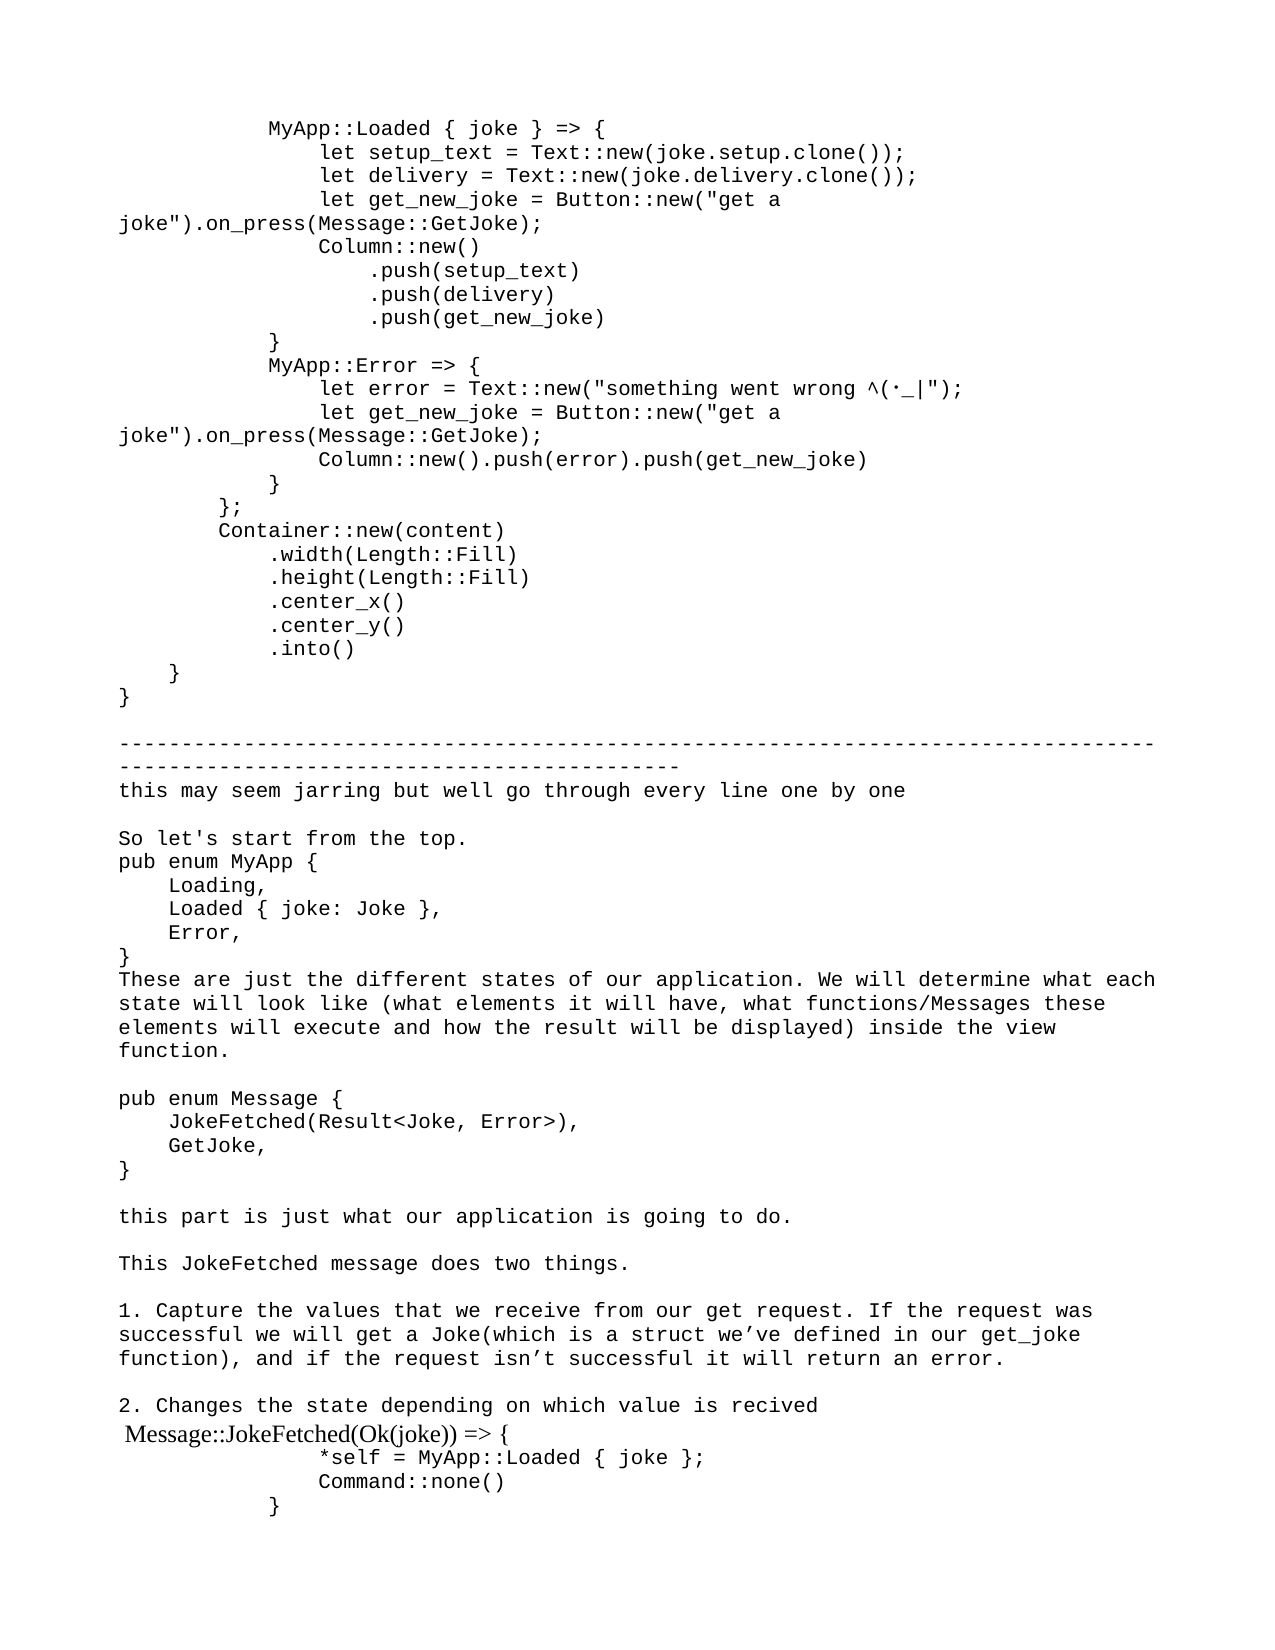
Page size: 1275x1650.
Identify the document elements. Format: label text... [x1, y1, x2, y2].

text pub enum Message { [118, 1088, 1157, 1111]
text Loading, [118, 875, 1157, 898]
text } [118, 1495, 1157, 1518]
text let get_new_joke = Button::new("get a joke").on_press(Message::GetJoke); [118, 189, 1157, 236]
text .height(Length::Fill) [118, 567, 1157, 591]
text let error = Text::new("something went wrong ﾍ(･_|"); [118, 378, 1157, 402]
text Command::none() [118, 1471, 1157, 1495]
text These are just the different states of our application. We will determine what each state will look like (what elements it will have, what functions/Messages these elements will execute and how the result will be displayed) inside the view function. [118, 969, 1157, 1064]
text Message::JokeFetched(Ok(joke)) => { [118, 1419, 1157, 1447]
text Column::new() [118, 236, 1157, 260]
text } [118, 1158, 1157, 1182]
text GetJoke, [118, 1135, 1157, 1158]
text So let's start from the top. [118, 827, 1157, 851]
text .into() [118, 638, 1157, 662]
text *self = MyApp::Loaded { joke }; [118, 1447, 1157, 1471]
text .width(Length::Fill) [118, 544, 1157, 567]
text JokeFetched(Result<Joke, Error>), [118, 1111, 1157, 1135]
text this part is just what our application is going to do. [118, 1206, 1157, 1229]
text 1. Capture the values that we receive from our get request. If the request was successful we will get a Joke(which is a struct we’ve defined in our get_joke function), and if the request isn’t successful it will return an error. [118, 1300, 1157, 1371]
text this may seem jarring but well go through every line one by one [118, 780, 1157, 804]
text } [118, 331, 1157, 354]
text let get_new_joke = Button::new("get a joke").on_press(Message::GetJoke); [118, 402, 1157, 449]
text }; [118, 496, 1157, 520]
text } [118, 686, 1157, 709]
text MyApp::Loaded { joke } => { [118, 118, 1157, 142]
text This JokeFetched message does two things. [118, 1253, 1157, 1277]
text Container::new(content) [118, 520, 1157, 544]
text .push(delivery) [118, 284, 1157, 307]
text pub enum MyApp { [118, 851, 1157, 875]
text let setup_text = Text::new(joke.setup.clone()); [118, 142, 1157, 165]
text 2. Changes the state depending on which value is recived [118, 1395, 1157, 1419]
text .center_y() [118, 615, 1157, 638]
text Loaded { joke: Joke }, [118, 898, 1157, 922]
text MyApp::Error => { [118, 354, 1157, 378]
text Column::new().push(error).push(get_new_joke) [118, 449, 1157, 473]
text } [118, 662, 1157, 686]
text .center_x() [118, 591, 1157, 615]
text let delivery = Text::new(joke.delivery.clone()); [118, 165, 1157, 189]
text .push(setup_text) [118, 260, 1157, 284]
text } [118, 473, 1157, 496]
text } [118, 946, 1157, 969]
text .push(get_new_joke) [118, 307, 1157, 331]
text Error, [118, 922, 1157, 946]
text -------------------------------------------------------------------------------------------------------------------------------- [118, 733, 1157, 780]
